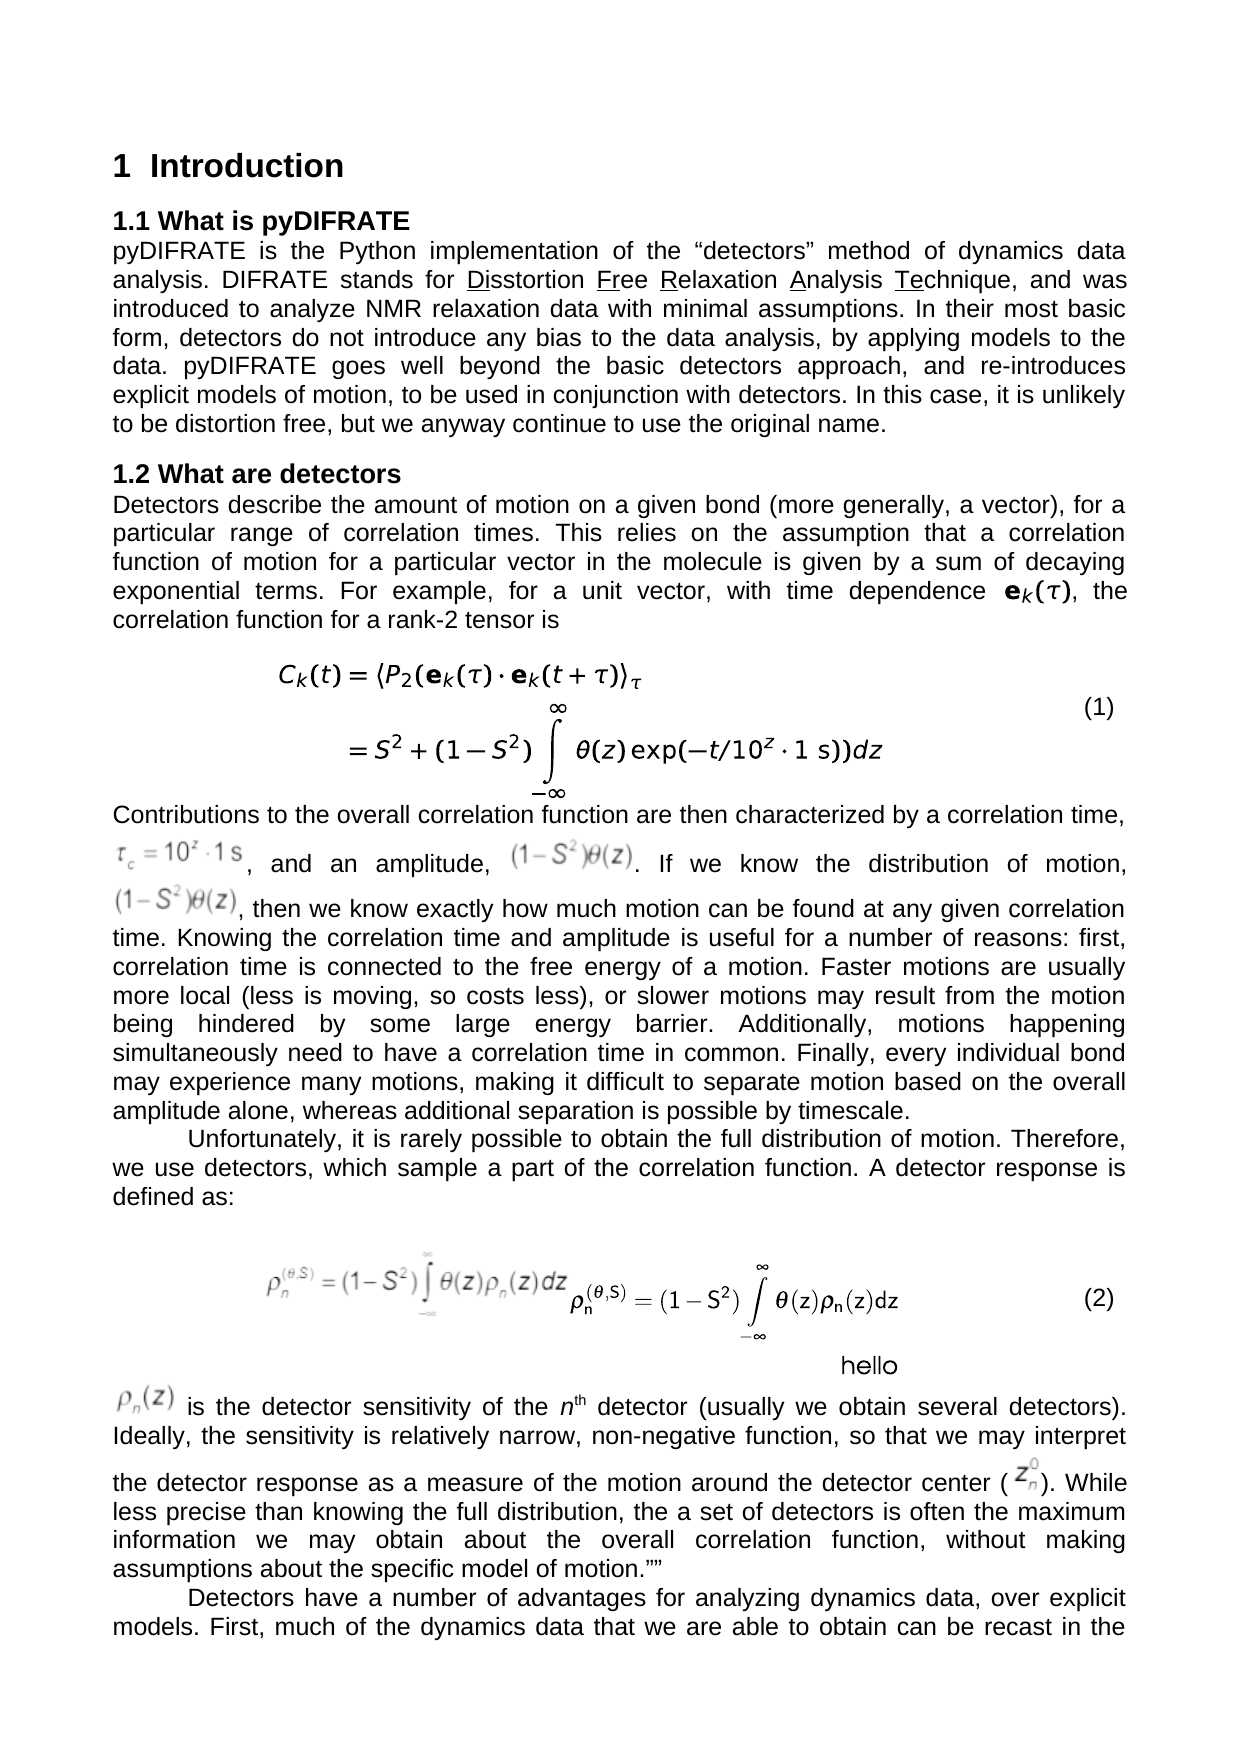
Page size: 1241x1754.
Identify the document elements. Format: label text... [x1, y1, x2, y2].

subtitle What is pyDIFRATE [112, 205, 1128, 236]
text Contributions to the overall correlation function are then characterized by a correlation time, , and an amplitude, . If we know the distribution of motion, , then we know exactly how much motion can be found at any given correlation time. Knowing the correlation time and amplitude is useful for a number of reasons: first, correlation time is connected to the free energy of a motion. Faster motions are usually more local (less is moving, so costs less), or slower motions may result from the motion being hindered by some large energy barrier. Additionally, motions happening simultaneously need to have a correlation time in common. Finally, every individual bond may experience many motions, making it difficult to separate motion based on the overall amplitude alone, whereas additional separation is possible by timescale. [112, 801, 1128, 1124]
subtitle Introduction [112, 146, 1128, 184]
text Detectors describe the amount of motion on a given bond (more generally, a vector), for a particular range of correlation times. This relies on the assumption that a correlation function of motion for a particular vector in the molecule is given by a sum of decaying exponential terms. For example, for a unit vector, with time dependence , the correlation function for a rank-2 tensor is [112, 490, 1128, 633]
table_header [101, 634, 1059, 801]
text pyDIFRATE is the Python implementation of the “detectors” method of dynamics data analysis. DIFRATE stands for Disstortion Free Relaxation Analysis Technique, and was introduced to analyze NMR relaxation data with minimal assumptions. In their most basic form, detectors do not introduce any bias to the data analysis, by applying models to the data. pyDIFRATE goes well beyond the basic detectors approach, and re-introduces explicit models of motion, to be used in conjunction with detectors. In this case, it is unlikely to be distortion free, but we anyway continue to use the original name. [112, 236, 1128, 438]
table_header (1) [1060, 634, 1138, 801]
table_header (2) [1060, 1240, 1138, 1376]
text Unfortunately, it is rarely possible to obtain the full distribution of motion. Therefore, we use detectors, which sample a part of the correlation function. A detector response is defined as: [112, 1124, 1128, 1211]
table_header [101, 1240, 1059, 1376]
subtitle What are detectors [112, 458, 1128, 490]
text is the detector sensitivity of the nth detector (usually we obtain several detectors). Ideally, the sensitivity is relatively narrow, non-negative function, so that we may interpret the detector response as a measure of the motion around the detector center (). While less precise than knowing the full distribution, the a set of detectors is often the maximum information we may obtain about the overall correlation function, without making assumptions about the specific model of motion.”” [112, 1376, 1128, 1583]
text Detectors have a number of advantages for analyzing dynamics data, over explicit models. First, much of the dynamics data that we are able to obtain can be recast in the [112, 1583, 1128, 1640]
